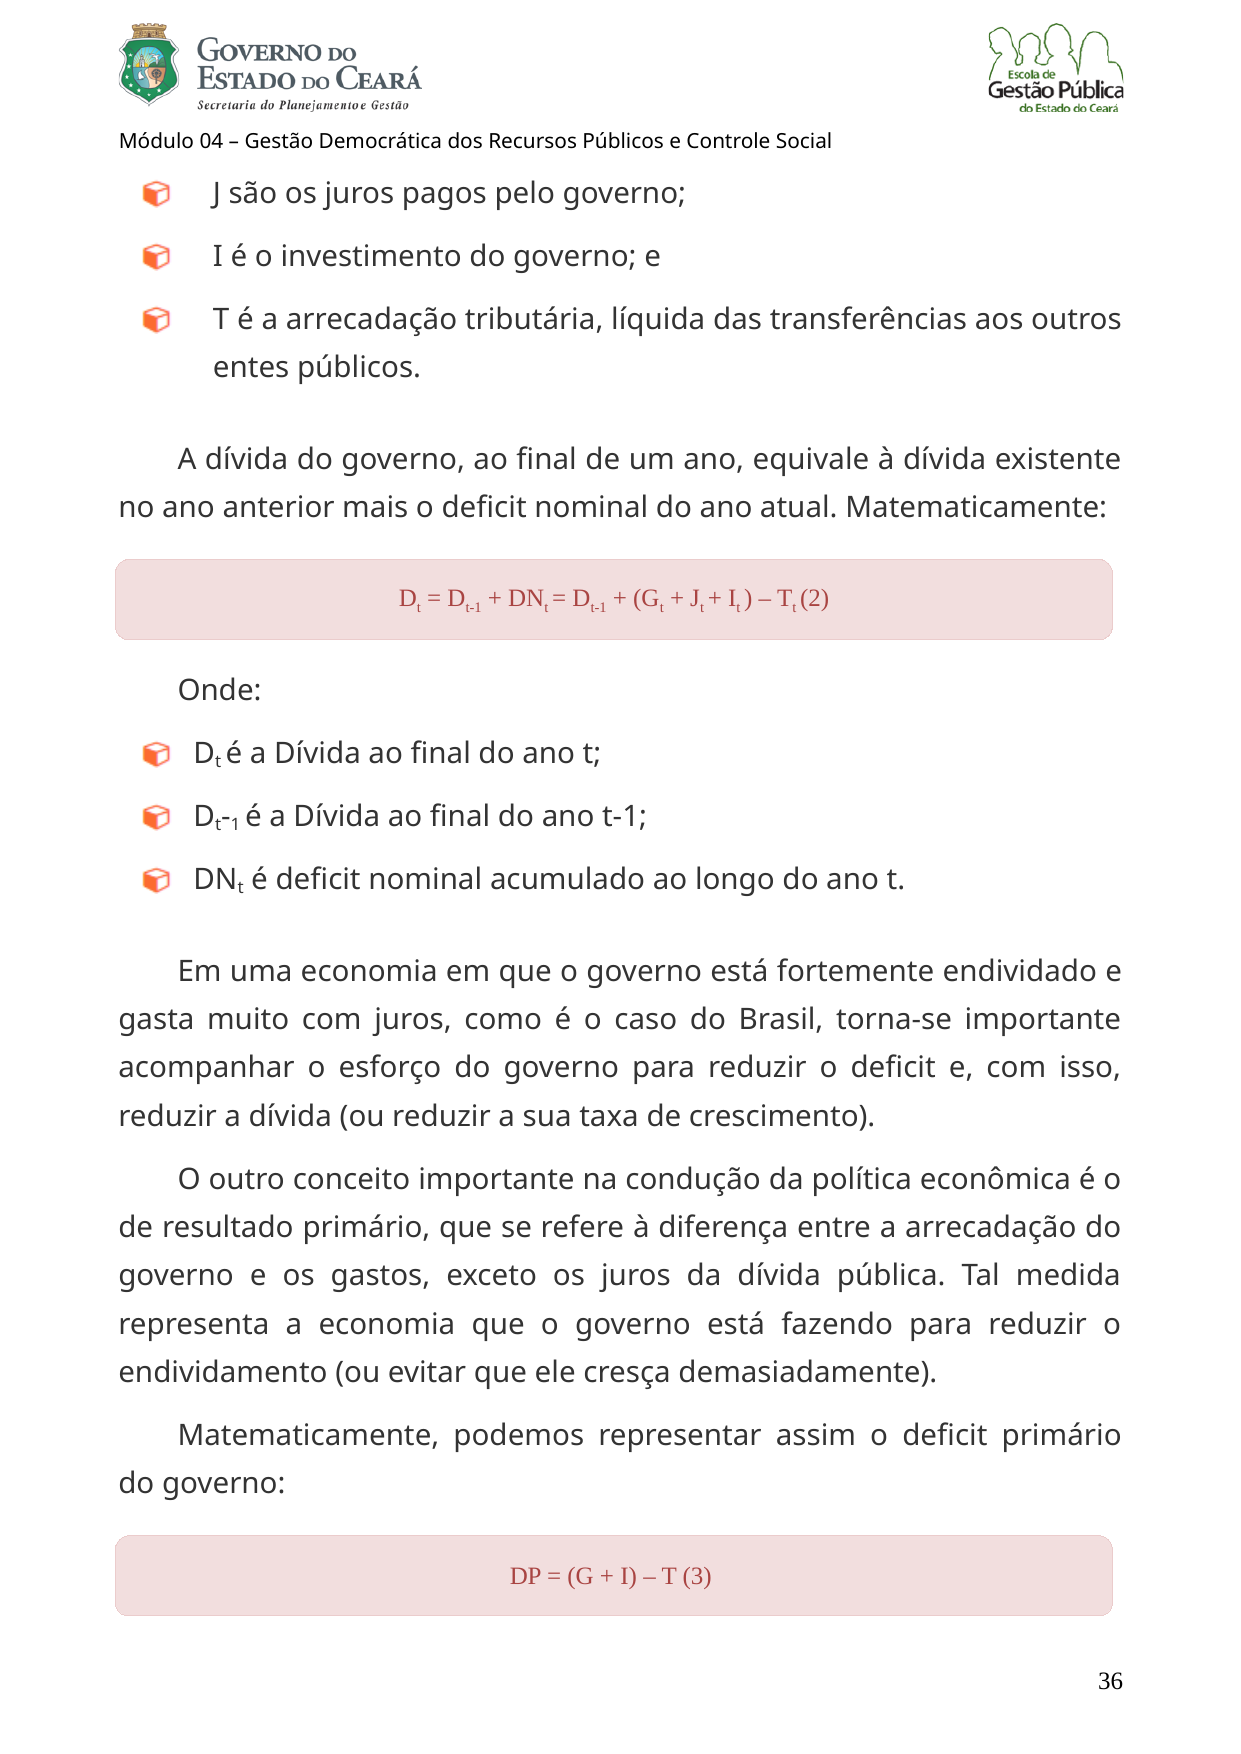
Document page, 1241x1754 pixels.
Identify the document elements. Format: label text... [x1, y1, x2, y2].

picture [140, 738, 173, 768]
list Dt-1 é a Dívida ao final do ano t-1; [156, 795, 1123, 835]
list J são os juros pagos pelo governo; [177, 172, 1123, 212]
list T é a arrecadação tributária, líquida das transferências aos outros entes públicos. [177, 297, 1123, 386]
text Em uma economia em que o governo está fortemente endividado e gasta muito com juros, como é o caso do Brasil, torna-se importante acompanhar o esforço do governo para reduzir o deficit e, com isso, reduzir a dívida (ou reduzir a sua taxa de crescimento). [118, 949, 1123, 1135]
picture [140, 240, 173, 271]
picture [140, 303, 173, 334]
text A dívida do governo, ao final de um ano, equivale à dívida existente no ano anterior mais o deficit nominal do ano atual. Matematicamente: [118, 437, 1123, 526]
text Matematicamente, podemos representar assim o deficit primário do governo: [118, 1414, 1123, 1502]
picture [118, 23, 1124, 112]
picture [140, 864, 173, 894]
picture [140, 177, 173, 208]
picture [140, 801, 173, 831]
text O outro conceito importante na condução da política econômica é o de resultado primário, que se refere à diferença entre a arrecadação do governo e os gastos, exceto os juros da dívida pública. Tal medida representa a economia que o governo está fazendo para reduzir o endividamento (ou evitar que ele cresça demasiadamente). [118, 1157, 1123, 1391]
list I é o investimento do governo; e [177, 234, 1123, 275]
list Dt é a Dívida ao final do ano t; [156, 732, 1123, 772]
list DNt é deficit nominal acumulado ao longo do ano t. [156, 858, 1123, 898]
text Onde: [118, 669, 1123, 709]
